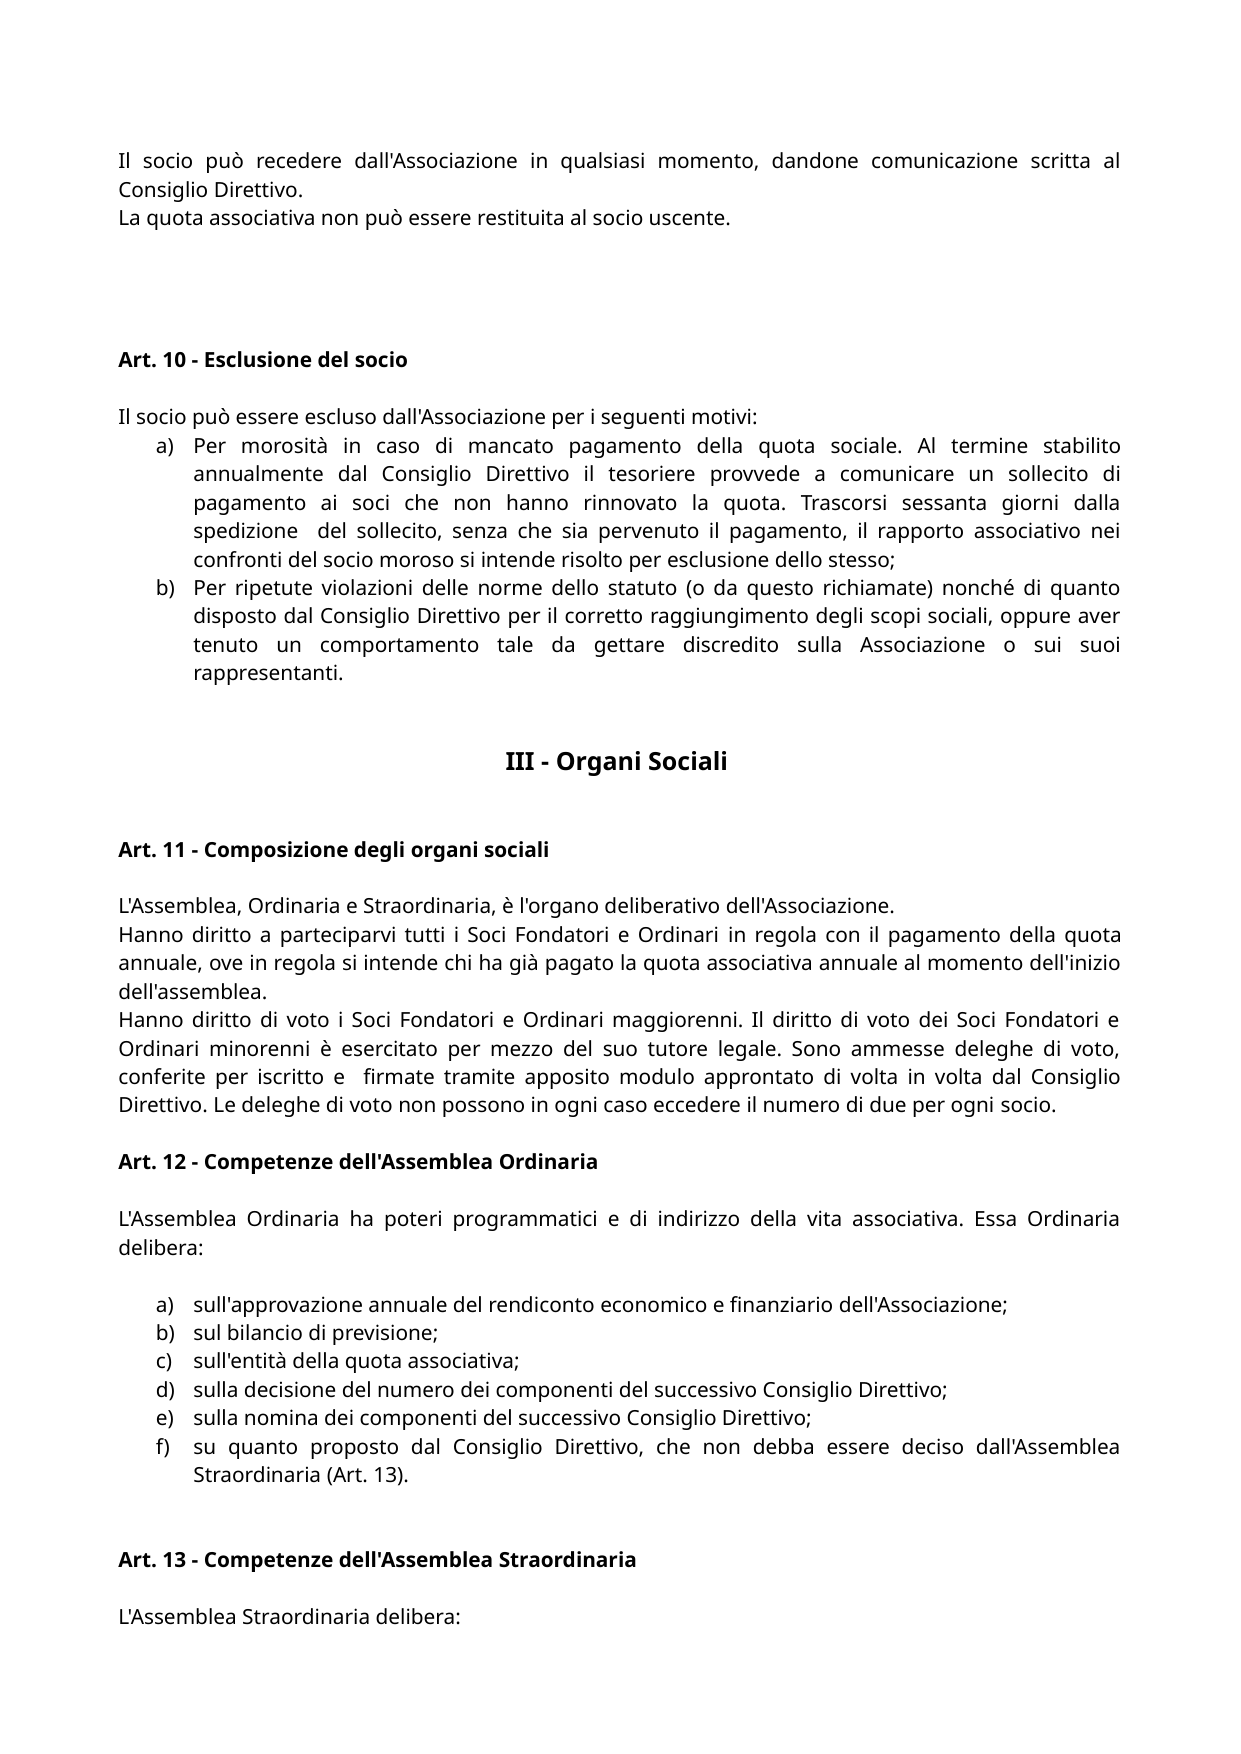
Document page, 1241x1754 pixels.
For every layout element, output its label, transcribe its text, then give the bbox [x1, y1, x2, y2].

text III - Organi Sociali [118, 744, 1122, 778]
text L'Assemblea Straordinaria delibera: [118, 1602, 1122, 1631]
text L'Assemblea, Ordinaria e Straordinaria, è l'organo deliberativo dell'Associazione. [118, 892, 1122, 920]
text Hanno diritto a parteciparvi tutti i Soci Fondatori e Ordinari in regola con il pagamento della quota annuale, ove in regola si intende chi ha già pagato la quota associativa annuale al momento dell'inizio dell'assemblea. [118, 920, 1122, 1005]
list sul bilancio di previsione; [156, 1318, 1122, 1347]
list Per ripetute violazioni delle norme dello statuto (o da questo richiamate) nonché di quanto disposto dal Consiglio Direttivo per il corretto raggiungimento degli scopi sociali, oppure aver tenuto un comportamento tale da gettare discredito sulla Associazione o sui suoi rappresentanti. [156, 573, 1122, 687]
text Art. 10 - Esclusione del socio [118, 346, 1122, 374]
list sull'approvazione annuale del rendiconto economico e finanziario dell'Associazione; [156, 1290, 1122, 1318]
list sulla nomina dei componenti del successivo Consiglio Direttivo; [156, 1403, 1122, 1432]
text L'Assemblea Ordinaria ha poteri programmatici e di indirizzo della vita associativa. Essa Ordinaria delibera: [118, 1204, 1122, 1261]
list sulla decisione del numero dei componenti del successivo Consiglio Direttivo; [156, 1375, 1122, 1403]
list Per morosità in caso di mancato pagamento della quota sociale. Al termine stabilito annualmente dal Consiglio Direttivo il tesoriere provvede a comunicare un sollecito di pagamento ai soci che non hanno rinnovato la quota. Trascorsi sessanta giorni dalla spedizione del sollecito, senza che sia pervenuto il pagamento, il rapporto associativo nei confronti del socio moroso si intende risolto per esclusione dello stesso; [156, 431, 1122, 573]
text Il socio può recedere dall'Associazione in qualsiasi momento, dandone comunicazione scritta al Consiglio Direttivo. [118, 147, 1122, 203]
text La quota associativa non può essere restituita al socio uscente. [118, 203, 1122, 232]
list su quanto proposto dal Consiglio Direttivo, che non debba essere deciso dall'Assemblea Straordinaria (Art. 13). [156, 1432, 1122, 1489]
text Art. 11 - Composizione degli organi sociali [118, 835, 1122, 863]
list sull'entità della quota associativa; [156, 1347, 1122, 1375]
text Art. 12 - Competenze dell'Assemblea Ordinaria [118, 1147, 1122, 1176]
text Il socio può essere escluso dall'Associazione per i seguenti motivi: [118, 402, 1122, 431]
text Hanno diritto di voto i Soci Fondatori e Ordinari maggiorenni. Il diritto di voto dei Soci Fondatori e Ordinari minorenni è esercitato per mezzo del suo tutore legale. Sono ammesse deleghe di voto, conferite per iscritto e firmate tramite apposito modulo approntato di volta in volta dal Consiglio Direttivo. Le deleghe di voto non possono in ogni caso eccedere il numero di due per ogni socio. [118, 1005, 1122, 1119]
text Art. 13 - Competenze dell'Assemblea Straordinaria [118, 1546, 1122, 1574]
